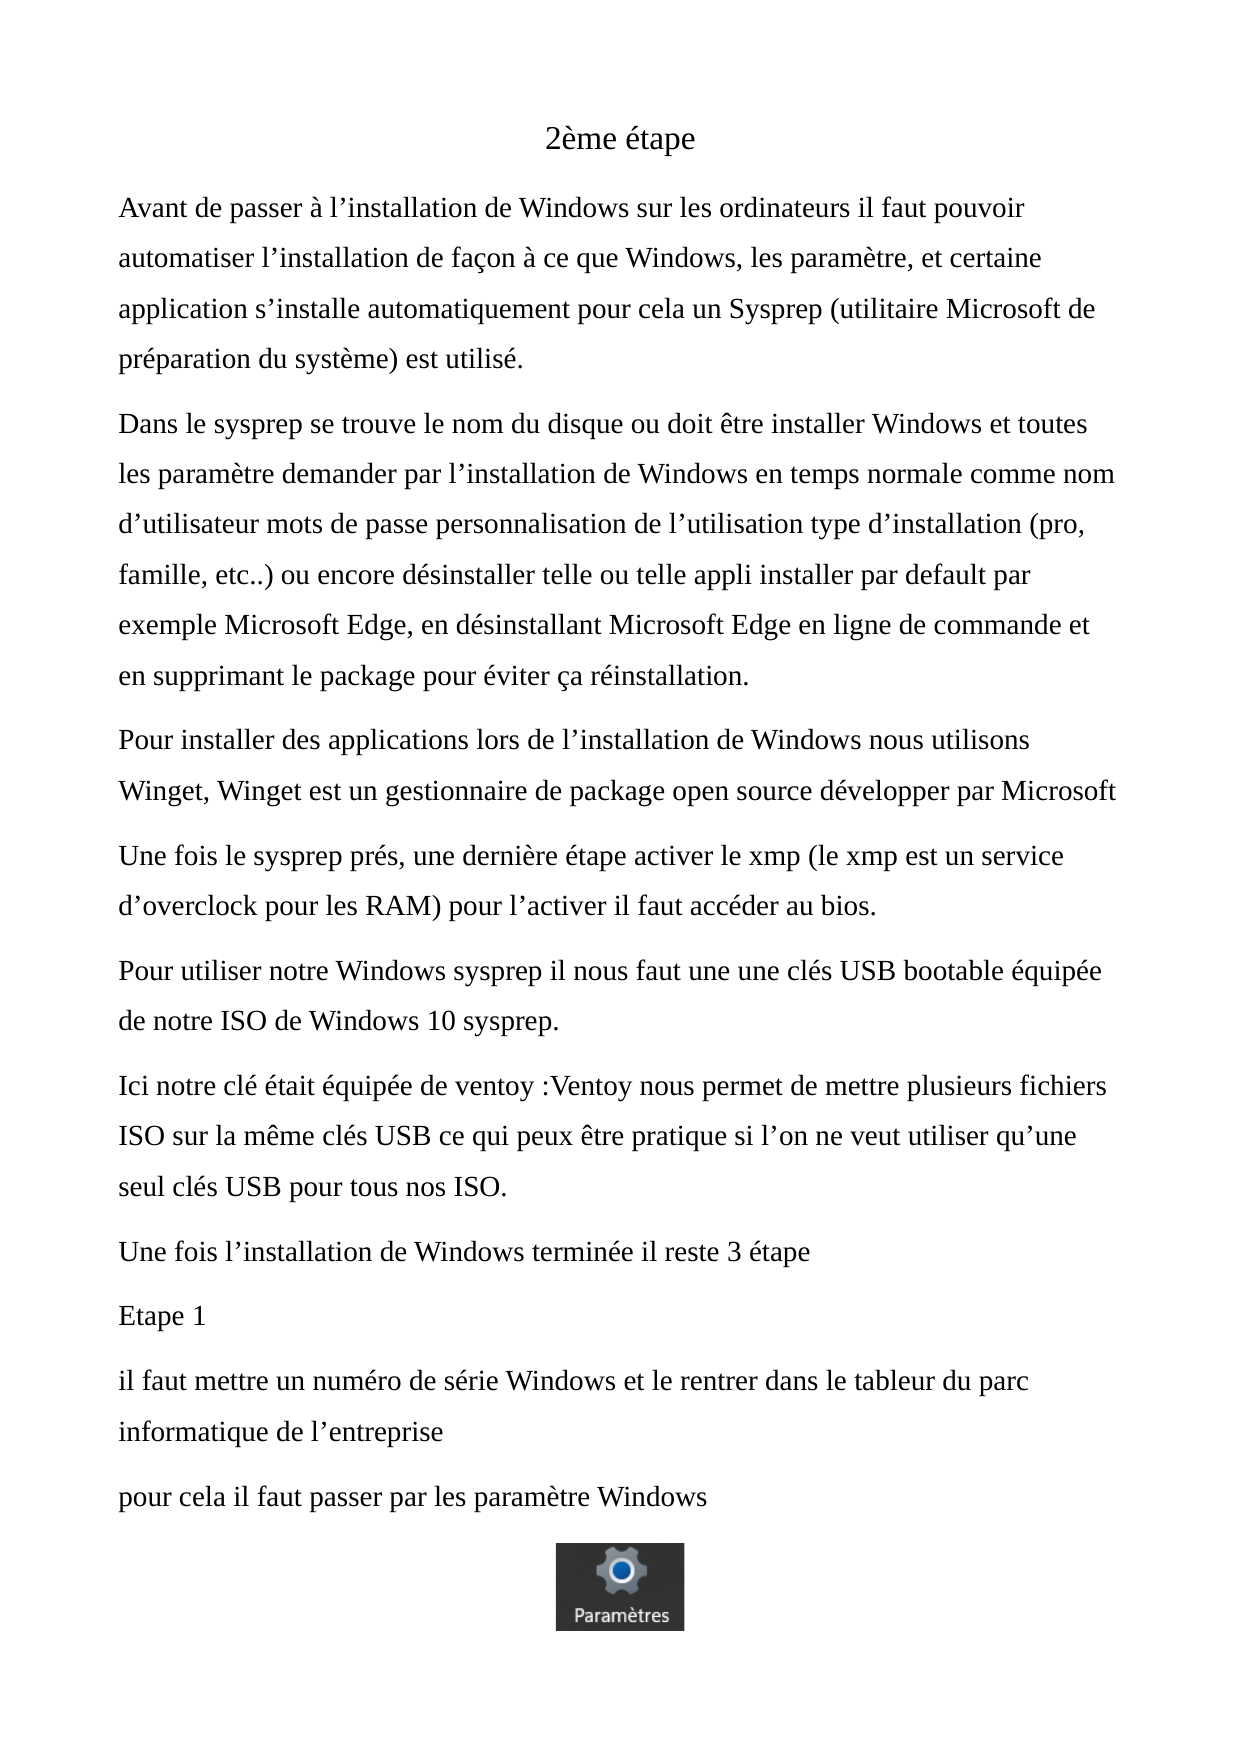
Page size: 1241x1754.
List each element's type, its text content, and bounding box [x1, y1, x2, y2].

picture [555, 1543, 685, 1631]
text il faut mettre un numéro de série Windows et le rentrer dans le tableur du parc informatique de l’entreprise [118, 1363, 1122, 1447]
text Pour utiliser notre Windows sysprep il nous faut une une clés USB bootable équipée de notre ISO de Windows 10 sysprep. [118, 953, 1122, 1037]
text Etape 1 [118, 1298, 1122, 1332]
text Dans le sysprep se trouve le nom du disque ou doit être installer Windows et toutes les paramètre demander par l’installation de Windows en temps normale comme nom d’utilisateur mots de passe personnalisation de l’utilisation type d’installation (pro, famille, etc..) ou encore désinstaller telle ou telle appli installer par default par exemple Microsoft Edge, en désinstallant Microsoft Edge en ligne de commande et en supprimant le package pour éviter ça réinstallation. [118, 406, 1122, 691]
text Une fois l’installation de Windows terminée il reste 3 étape [118, 1234, 1122, 1267]
text pour cela il faut passer par les paramètre Windows [118, 1479, 1122, 1512]
text Ici notre clé était équipée de ventoy :Ventoy nous permet de mettre plusieurs fichiers ISO sur la même clés USB ce qui peux être pratique si l’on ne veut utiliser qu’une seul clés USB pour tous nos ISO. [118, 1068, 1122, 1202]
text Avant de passer à l’installation de Windows sur les ordinateurs il faut pouvoir automatiser l’installation de façon à ce que Windows, les paramètre, et certaine application s’installe automatiquement pour cela un Sysprep (utilitaire Microsoft de préparation du système) est utilisé. [118, 190, 1122, 375]
text Pour installer des applications lors de l’installation de Windows nous utilisons Winget, Winget est un gestionnaire de package open source développer par Microsoft [118, 722, 1122, 806]
text 2ème étape [118, 118, 1122, 156]
text Une fois le sysprep prés, une dernière étape activer le xmp (le xmp est un service d’overclock pour les RAM) pour l’activer il faut accéder au bios. [118, 838, 1122, 922]
